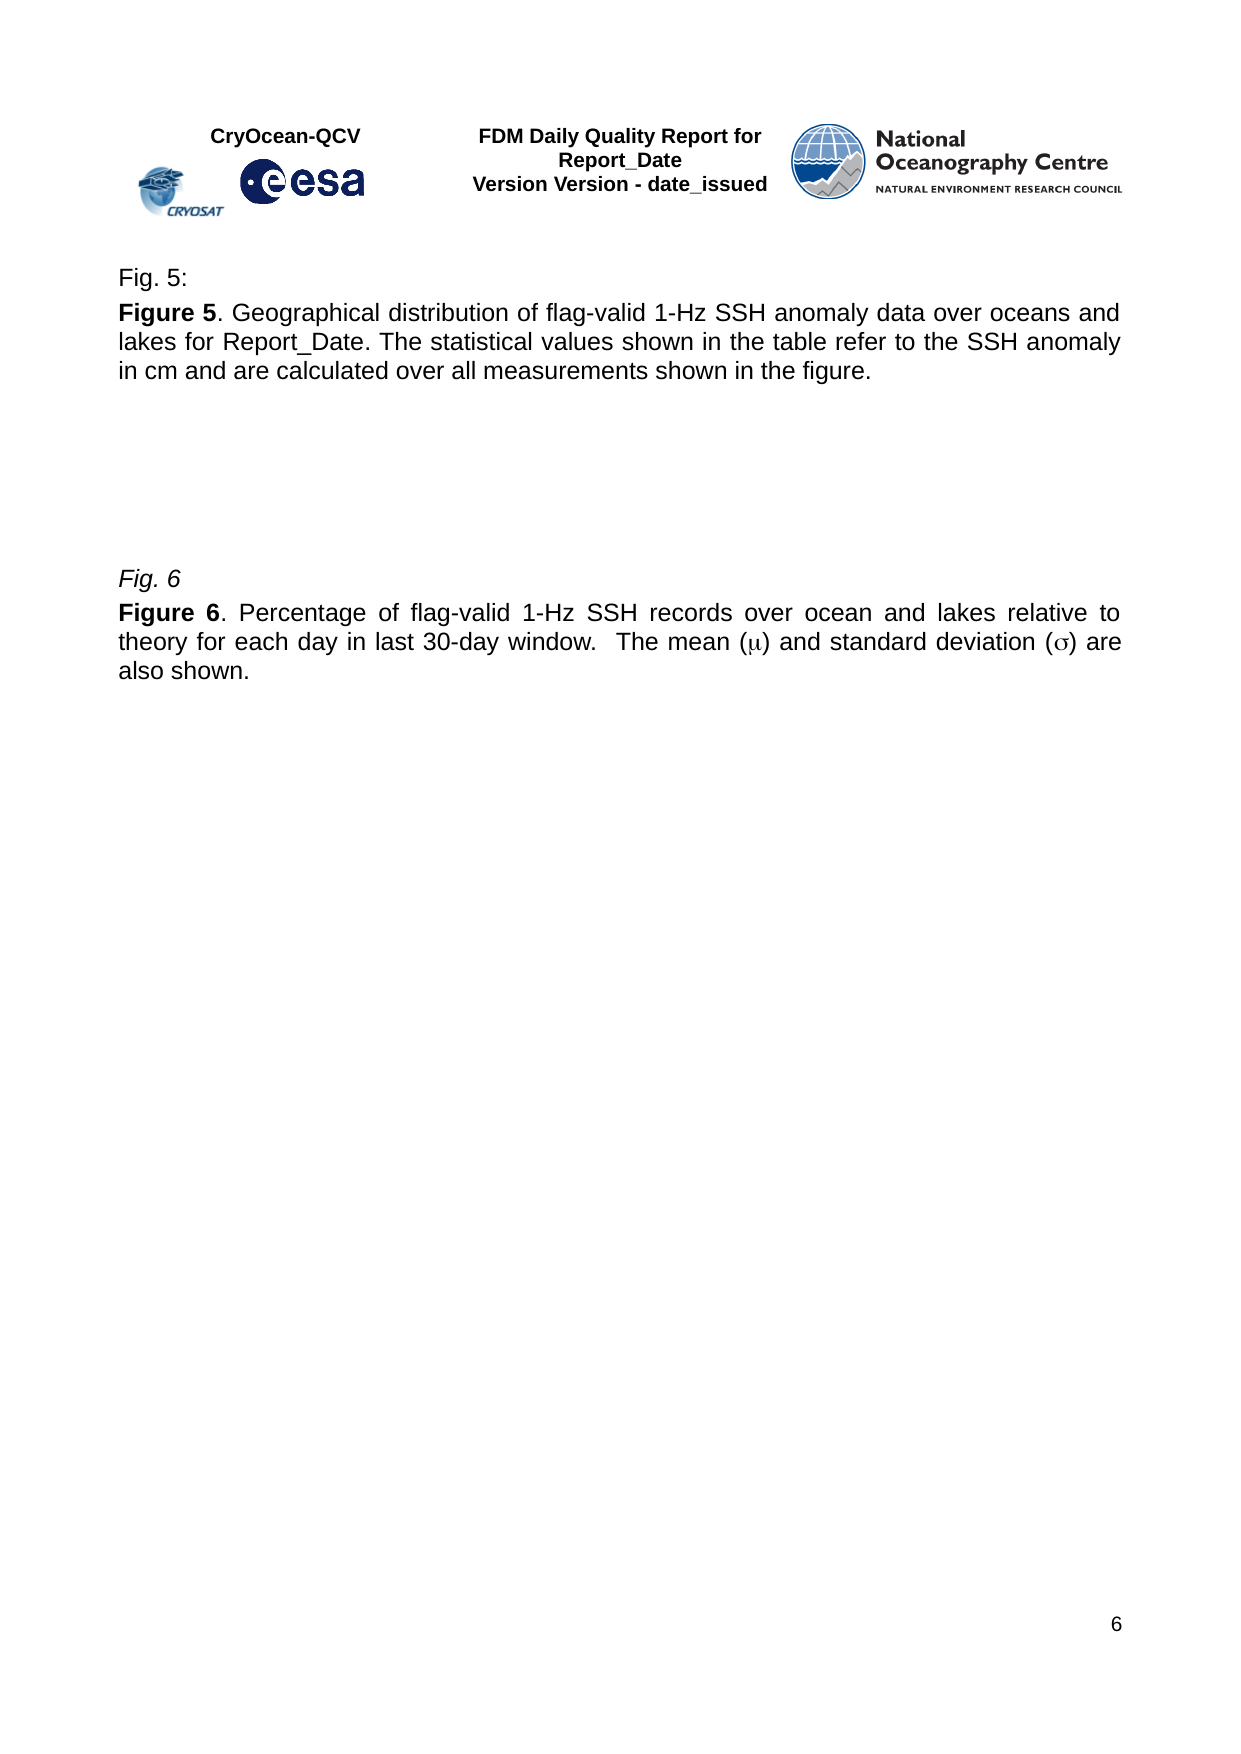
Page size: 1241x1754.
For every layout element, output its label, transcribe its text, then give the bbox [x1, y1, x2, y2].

text Fig. 6 [118, 564, 1122, 592]
text Figure 5. Geographical distribution of flag-valid 1-Hz SSH anomaly data over oceans and lakes for Report_Date. The statistical values shown in the table refer to the SSH anomaly in cm and are calculated over all measurements shown in the figure. [118, 298, 1122, 384]
text Figure 6. Percentage of flag-valid 1-Hz SSH records over ocean and lakes relative to theory for each day in last 30-day window. The mean (μ) and standard deviation (σ) are also shown. [118, 598, 1122, 685]
picture [118, 159, 364, 224]
text Fig. 5: [118, 263, 1122, 292]
